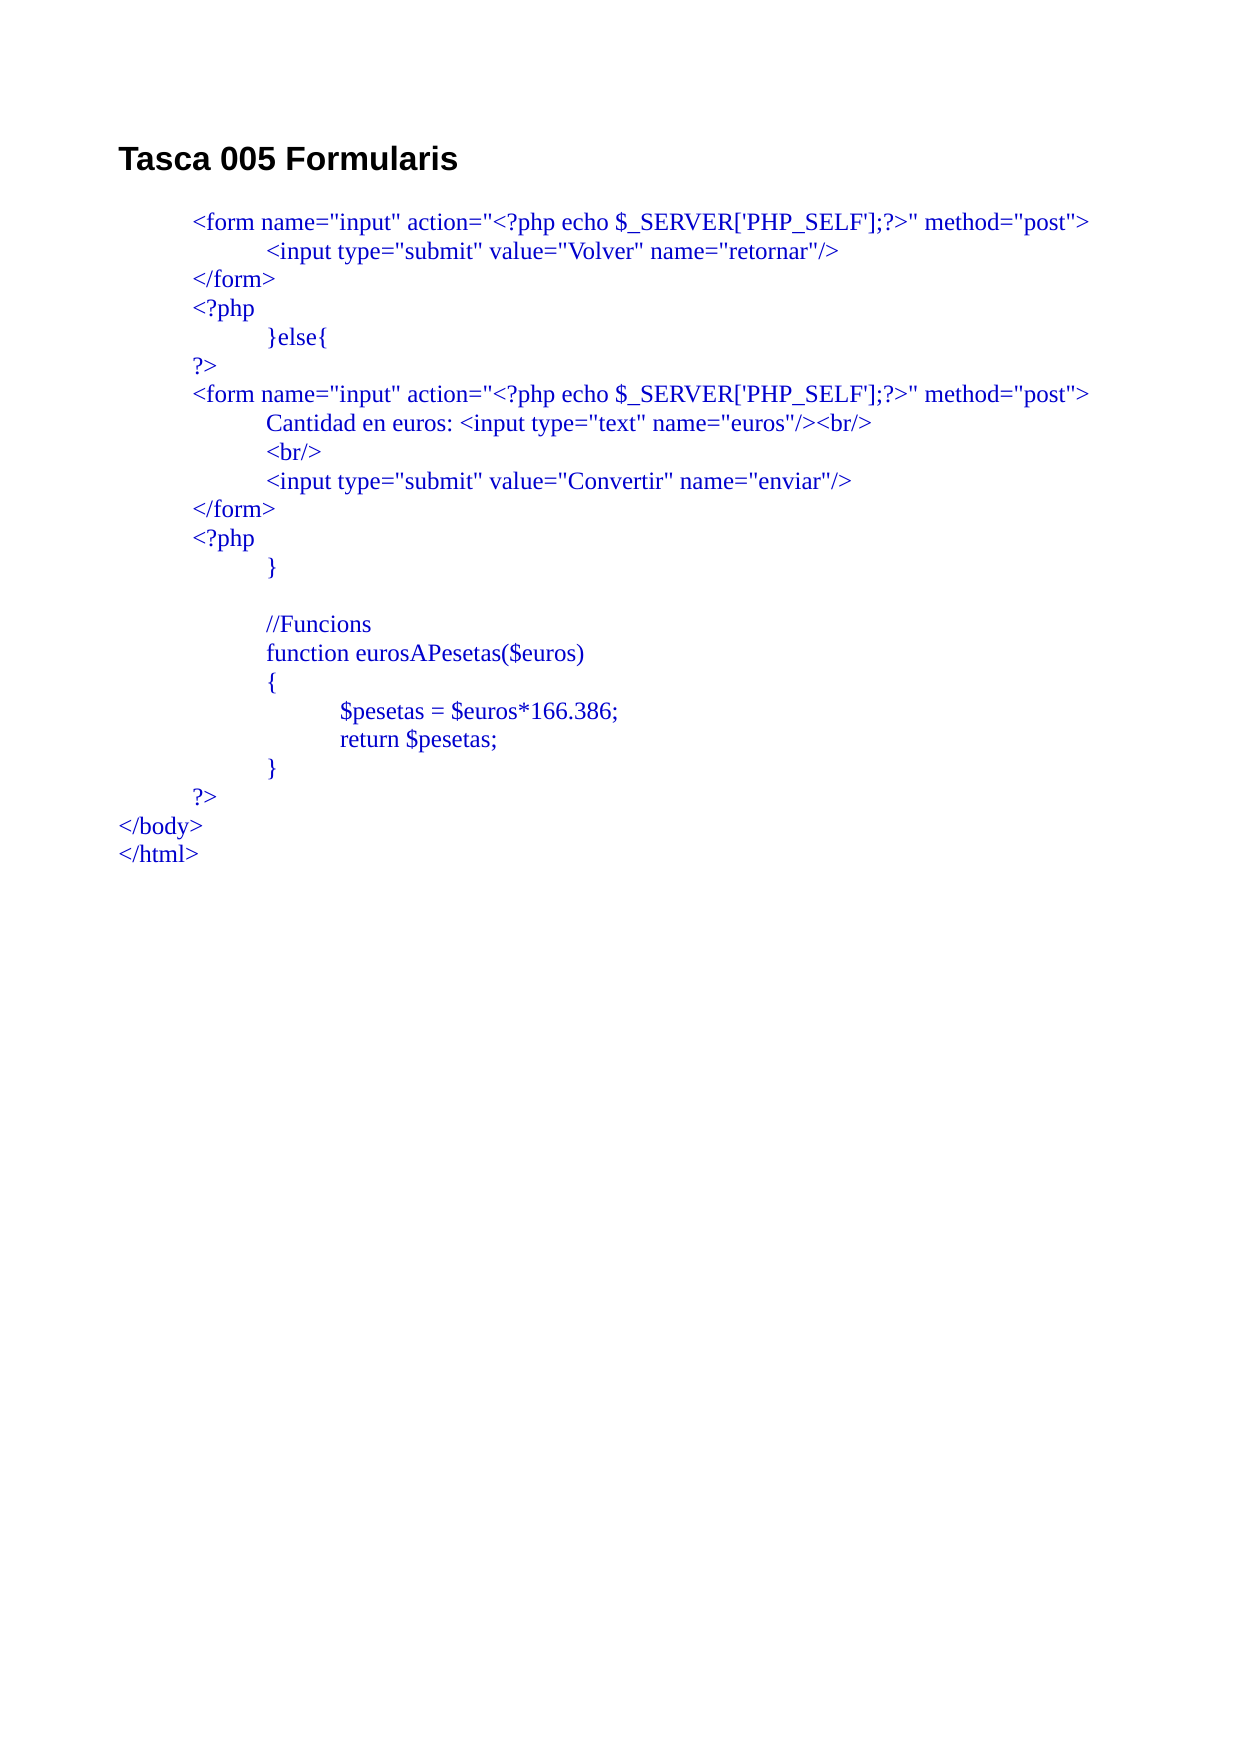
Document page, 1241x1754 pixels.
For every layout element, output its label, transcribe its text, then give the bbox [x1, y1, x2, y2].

text <?php [118, 523, 1122, 552]
text <?php [118, 293, 1122, 322]
text </html> [118, 839, 1122, 868]
text <input type="submit" value="Convertir" name="enviar"/> [118, 466, 1122, 494]
text } [118, 552, 1122, 581]
text <br/> [118, 437, 1122, 466]
text //Funcions [118, 609, 1122, 638]
text <form name="input" action="<?php echo $_SERVER['PHP_SELF'];?>" method="post"> [118, 207, 1122, 236]
text return $pesetas; [118, 724, 1122, 753]
text </form> [118, 264, 1122, 293]
text } [118, 753, 1122, 782]
text </form> [118, 494, 1122, 523]
text $pesetas = $euros*166.386; [118, 696, 1122, 724]
text <input type="submit" value="Volver" name="retornar"/> [118, 236, 1122, 264]
text ?> [118, 782, 1122, 811]
text }else{ [118, 322, 1122, 351]
text function eurosAPesetas($euros) [118, 638, 1122, 667]
text Cantidad en euros: <input type="text" name="euros"/><br/> [118, 408, 1122, 437]
text <form name="input" action="<?php echo $_SERVER['PHP_SELF'];?>" method="post"> [118, 379, 1122, 408]
text ?> [118, 351, 1122, 379]
text { [118, 667, 1122, 696]
text </body> [118, 811, 1122, 839]
